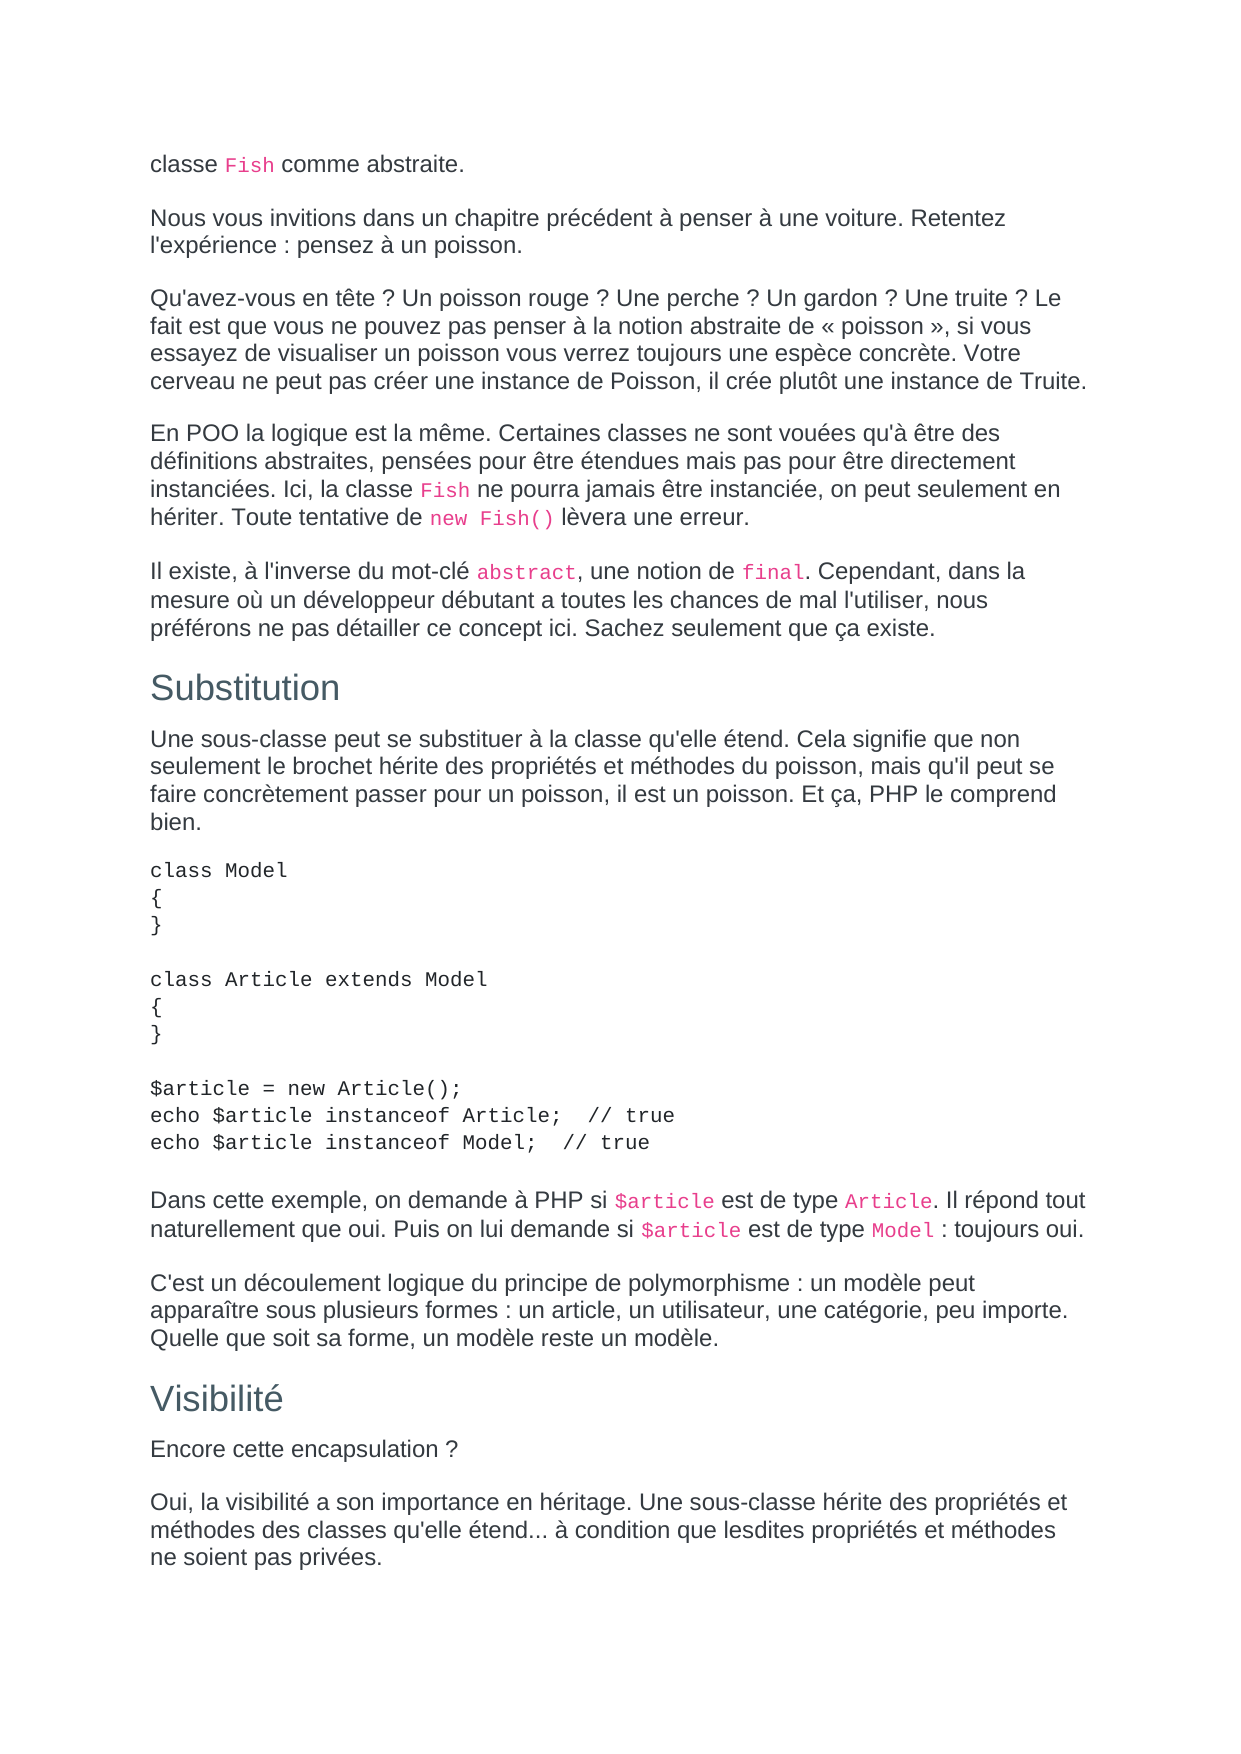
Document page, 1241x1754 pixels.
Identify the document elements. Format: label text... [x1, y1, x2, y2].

text { [150, 887, 1090, 911]
subtitle Substitution [150, 666, 1090, 708]
text class Model [150, 860, 1090, 884]
text Qu'avez-vous en tête ? Un poisson rouge ? Une perche ? Un gardon ? Une truite ? Le fait est que vous ne pouvez pas penser à la notion abstraite de « poisson », si vous essayez de visualiser un poisson vous verrez toujours une espèce concrète. Votre cerveau ne peut pas créer une instance de Poisson, il crée plutôt une instance de Truite. [150, 284, 1090, 394]
text Il existe, à l'inverse du mot-clé abstract, une notion de final. Cependant, dans la mesure où un développeur débutant a toutes les chances de mal l'utiliser, nous préférons ne pas détailler ce concept ici. Sachez seulement que ça existe. [150, 557, 1090, 641]
text $article = new Article(); [150, 1078, 1090, 1101]
text Nous vous invitions dans un chapitre précédent à penser à une voiture. Retentez l'expérience : pensez à un poisson. [150, 204, 1090, 259]
text echo $article instanceof Article; // true [150, 1105, 1090, 1128]
text En POO la logique est la même. Certaines classes ne sont vouées qu'à être des définitions abstraites, pensées pour être étendues mais pas pour être directement instanciées. Ici, la classe Fish ne pourra jamais être instanciée, on peut seulement en hériter. Toute tentative de new Fish() lèvera une erreur. [150, 419, 1090, 532]
text C'est un découlement logique du principe de polymorphisme : un modèle peut apparaître sous plusieurs formes : un article, un utilisateur, une catégorie, peu importe. Quelle que soit sa forme, un modèle reste un modèle. [150, 1269, 1090, 1352]
text echo $article instanceof Model; // true [150, 1132, 1090, 1156]
text } [150, 914, 1090, 938]
text class Article extends Model [150, 969, 1090, 992]
text Oui, la visibilité a son importance en héritage. Une sous-classe hérite des propriétés et méthodes des classes qu'elle étend... à condition que lesdites propriétés et méthodes ne soient pas privées. [150, 1488, 1090, 1571]
text } [150, 1023, 1090, 1047]
subtitle Visibilité [150, 1377, 1090, 1419]
text Dans cette exemple, on demande à PHP si $article est de type Article. Il répond tout naturellement que oui. Puis on lui demande si $article est de type Model : toujours oui. [150, 1186, 1090, 1244]
text classe Fish comme abstraite. [150, 150, 1090, 179]
text { [150, 996, 1090, 1020]
text Une sous-classe peut se substituer à la classe qu'elle étend. Cela signifie que non seulement le brochet hérite des propriétés et méthodes du poisson, mais qu'il peut se faire concrètement passer pour un poisson, il est un poisson. Et ça, PHP le comprend bien. [150, 725, 1090, 835]
text Encore cette encapsulation ? [150, 1435, 1090, 1463]
